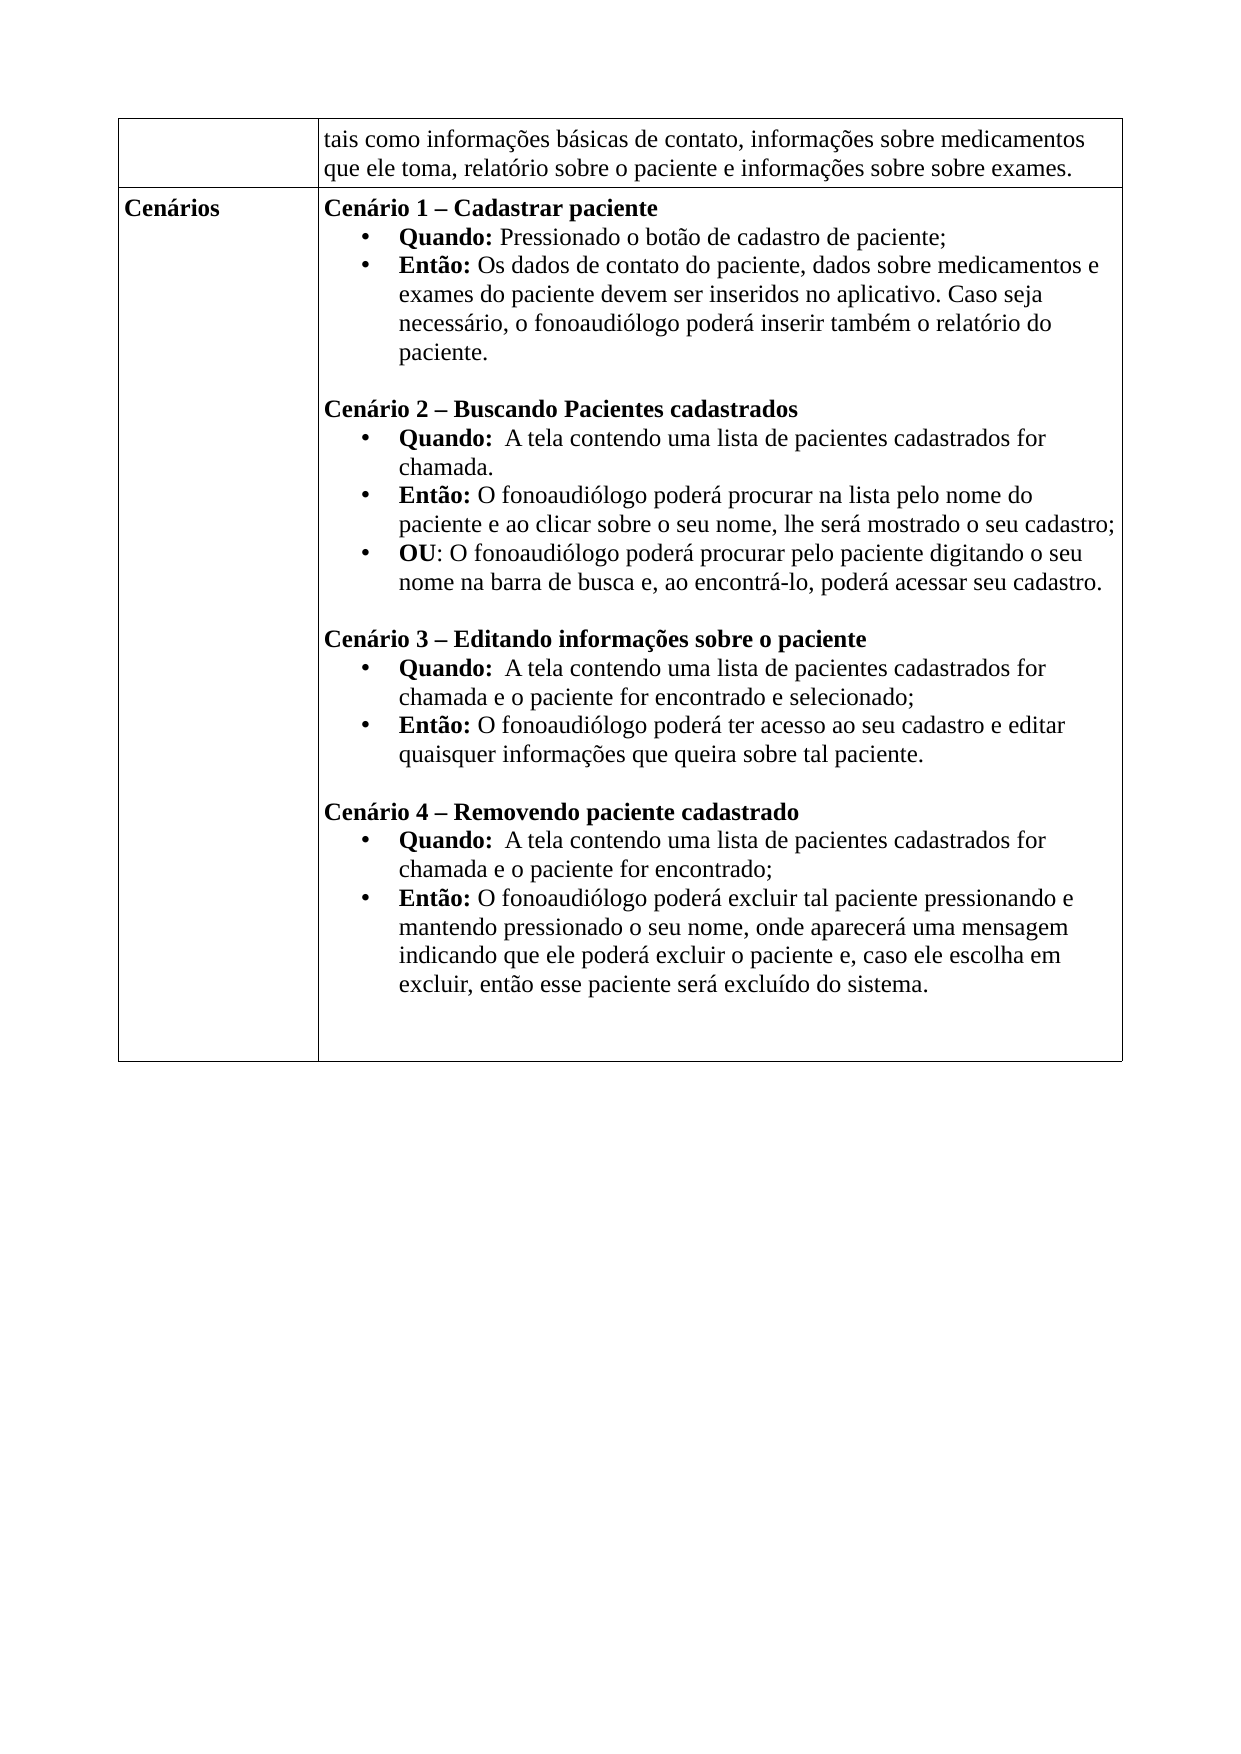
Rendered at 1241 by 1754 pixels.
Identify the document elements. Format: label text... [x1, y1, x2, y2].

table_cell Cenários [119, 188, 318, 1061]
table_cell [119, 119, 318, 187]
table_cell Cenário 1 – Cadastrar paciente Quando: Pressionado o botão de cadastro de paciente; Então: Os dados de contato do paciente, dados sobre medicamentos e exames do paciente devem ser inseridos no aplicativo. Caso seja necessário, o fonoaudiólogo poderá inserir também o relatório do paciente. Cenário 2 – Buscando Pacientes cadastrados Quando: A tela contendo uma lista de pacientes cadastrados for chamada. Então: O fonoaudiólogo poderá procurar na lista pelo nome do paciente e ao clicar sobre o seu nome, lhe será mostrado o seu cadastro; OU: O fonoaudiólogo poderá procurar pelo paciente digitando o seu nome na barra de busca e, ao encontrá-lo, poderá acessar seu cadastro. Cenário 3 – Editando informações sobre o paciente Quando: A tela contendo uma lista de pacientes cadastrados for chamada e o paciente for encontrado e selecionado; Então: O fonoaudiólogo poderá ter acesso ao seu cadastro e editar quaisquer informações que queira sobre tal paciente. Cenário 4 – Removendo paciente cadastrado Quando: A tela contendo uma lista de pacientes cadastrados for chamada e o paciente for encontrado; Então: O fonoaudiólogo poderá excluir tal paciente pressionando e mantendo pressionado o seu nome, onde aparecerá uma mensagem indicando que ele poderá excluir o paciente e, caso ele escolha em excluir, então esse paciente será excluído do sistema. [319, 188, 1122, 1061]
table_cell tais como informações básicas de contato, informações sobre medicamentos que ele toma, relatório sobre o paciente e informações sobre sobre exames. [319, 119, 1122, 187]
